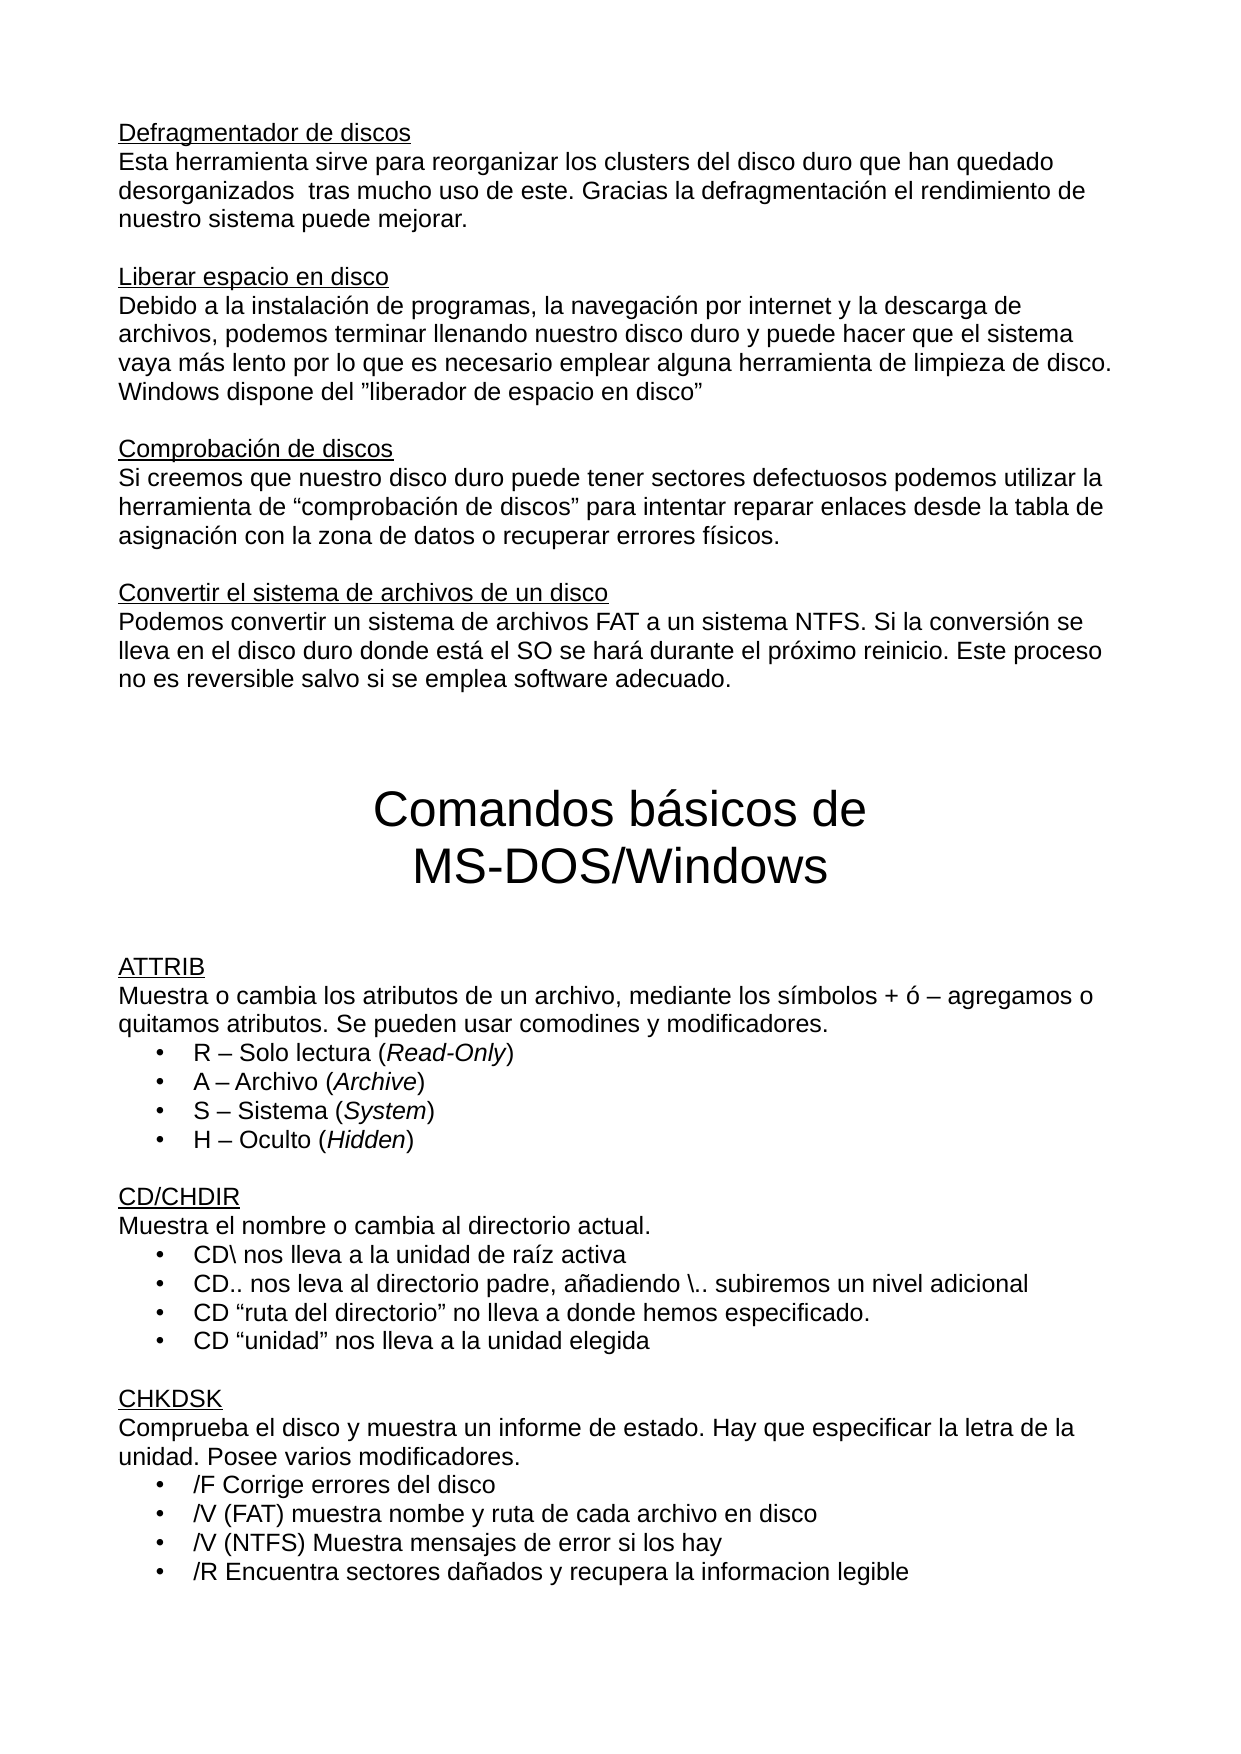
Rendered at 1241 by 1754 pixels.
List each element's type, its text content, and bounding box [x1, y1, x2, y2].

list R – Solo lectura (Read-Only) [156, 1038, 1122, 1067]
text Comprobación de discos [118, 434, 1122, 463]
text Muestra el nombre o cambia al directorio actual. [118, 1211, 1122, 1240]
list H – Oculto (Hidden) [156, 1125, 1122, 1153]
text CHKDSK [118, 1384, 1122, 1413]
list CD “ruta del directorio” no lleva a donde hemos especificado. [156, 1297, 1122, 1326]
text ATTRIB [118, 952, 1122, 981]
list /R Encuentra sectores dañados y recupera la informacion legible [156, 1557, 1122, 1586]
text Liberar espacio en disco [118, 262, 1122, 291]
text Muestra o cambia los atributos de un archivo, mediante los símbolos + ó – agregamos o quitamos atributos. Se pueden usar comodines y modificadores. [118, 981, 1122, 1038]
text Comprueba el disco y muestra un informe de estado. Hay que especificar la letra de la unidad. Posee varios modificadores. [118, 1413, 1122, 1470]
text Convertir el sistema de archivos de un disco [118, 578, 1122, 607]
text Defragmentador de discos [118, 118, 1122, 147]
text Comandos básicos de [118, 779, 1122, 837]
list A – Archivo (Archive) [156, 1067, 1122, 1096]
text Esta herramienta sirve para reorganizar los clusters del disco duro que han quedado desorganizados tras mucho uso de este. Gracias la defragmentación el rendimiento de nuestro sistema puede mejorar. [118, 147, 1122, 233]
text Debido a la instalación de programas, la navegación por internet y la descarga de archivos, podemos terminar llenando nuestro disco duro y puede hacer que el sistema vaya más lento por lo que es necesario emplear alguna herramienta de limpieza de disco. Windows dispone del ”liberador de espacio en disco” [118, 291, 1122, 406]
list /F Corrige errores del disco [156, 1470, 1122, 1499]
list /V (NTFS) Muestra mensajes de error si los hay [156, 1528, 1122, 1557]
text CD/CHDIR [118, 1182, 1122, 1211]
list /V (FAT) muestra nombe y ruta de cada archivo en disco [156, 1499, 1122, 1528]
list CD “unidad” nos lleva a la unidad elegida [156, 1326, 1122, 1355]
text MS-DOS/Windows [118, 837, 1122, 894]
list CD\ nos lleva a la unidad de raíz activa [156, 1240, 1122, 1269]
text Si creemos que nuestro disco duro puede tener sectores defectuosos podemos utilizar la herramienta de “comprobación de discos” para intentar reparar enlaces desde la tabla de asignación con la zona de datos o recuperar errores físicos. [118, 463, 1122, 549]
text Podemos convertir un sistema de archivos FAT a un sistema NTFS. Si la conversión se lleva en el disco duro donde está el SO se hará durante el próximo reinicio. Este proceso no es reversible salvo si se emplea software adecuado. [118, 607, 1122, 693]
list S – Sistema (System) [156, 1096, 1122, 1125]
list CD.. nos leva al directorio padre, añadiendo \.. subiremos un nivel adicional [156, 1269, 1122, 1297]
